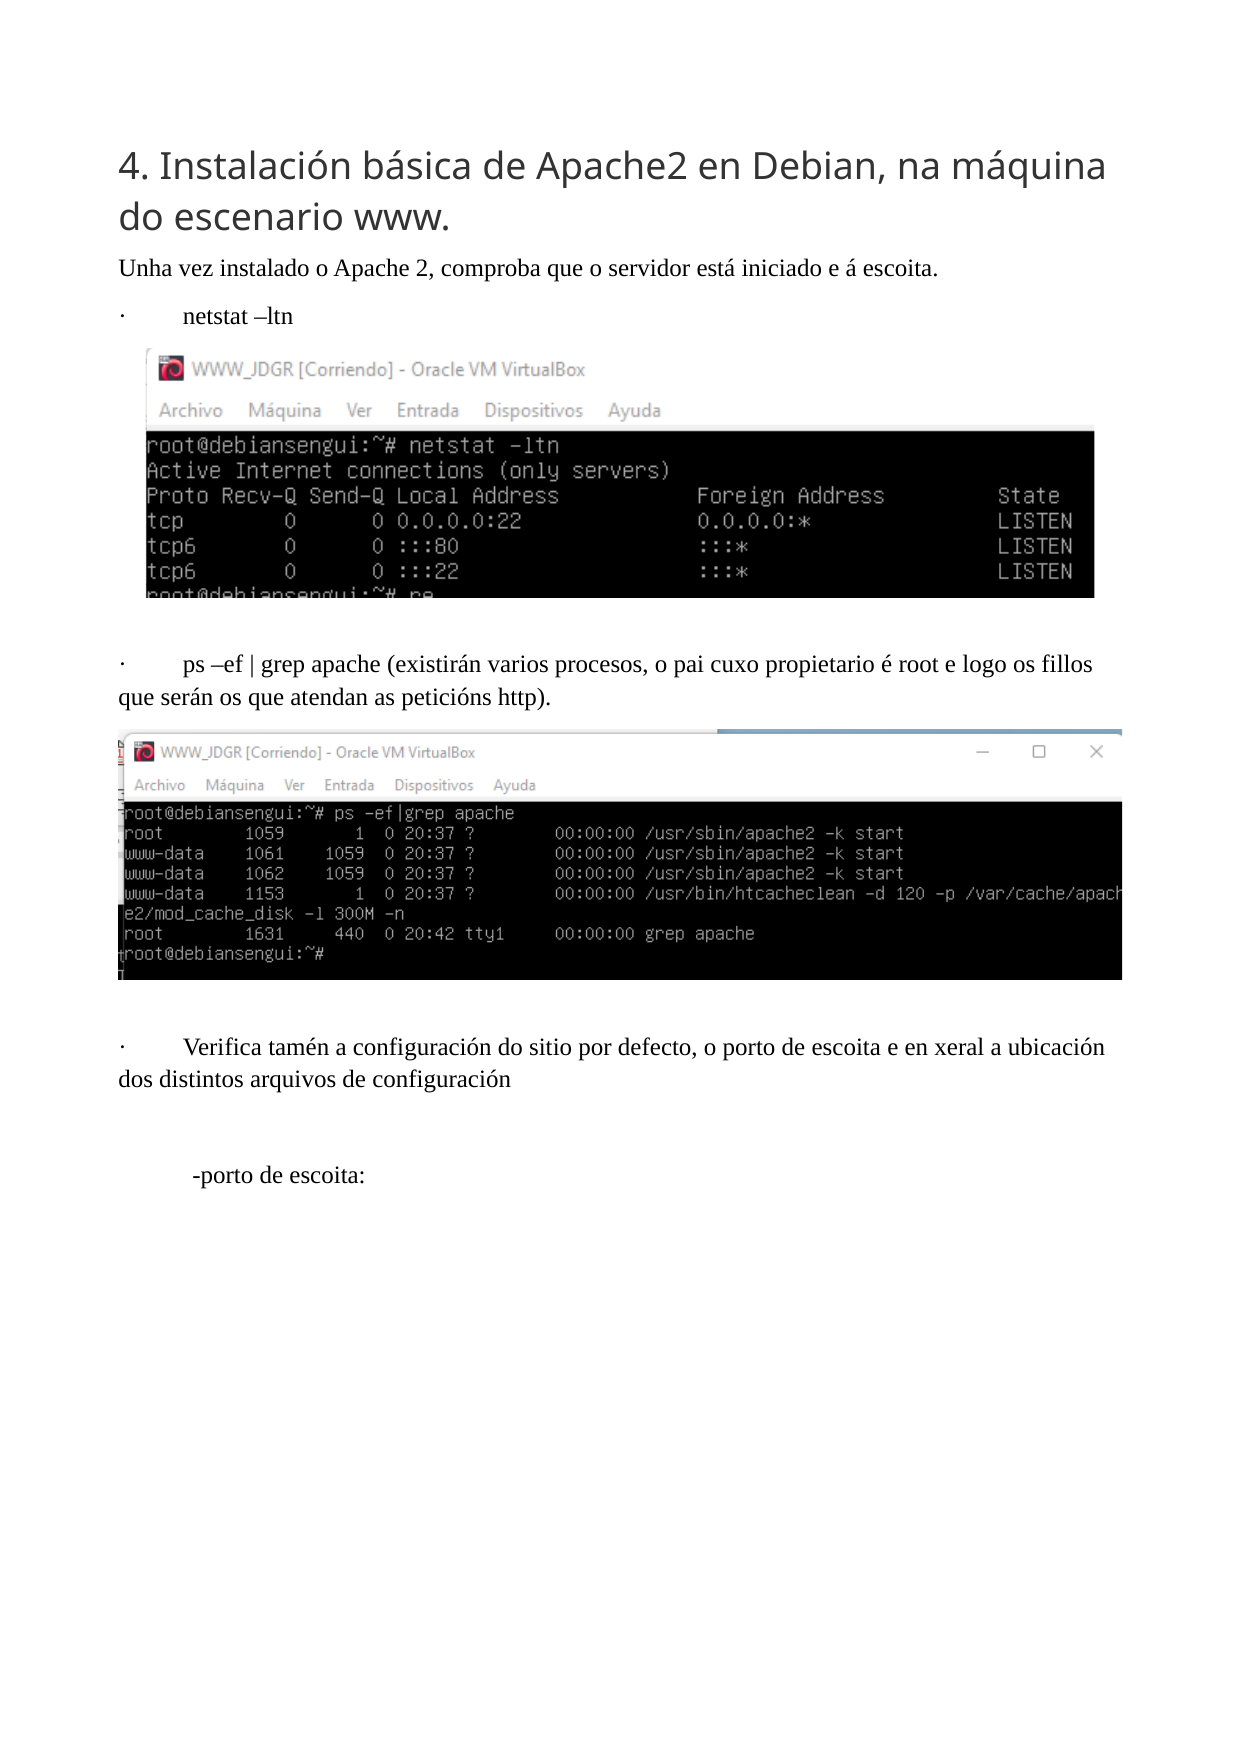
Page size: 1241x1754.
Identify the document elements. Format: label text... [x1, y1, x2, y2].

text · netstat –ltn [118, 301, 1122, 330]
picture [118, 729, 1123, 980]
subtitle 4. Instalación básica de Apache2 en Debian, na máquina do escenario www. [118, 139, 1122, 241]
text · Verifica tamén a configuración do sitio por defecto, o porto de escoita e en xeral a ubicación dos distintos arquivos de configuración [118, 1032, 1122, 1093]
text · ps –ef | grep apache (existirán varios procesos, o pai cuxo propietario é root e logo os fillos que serán os que atendan as peticións http). [118, 649, 1122, 711]
text Unha vez instalado o Apache 2, comproba que o servidor está iniciado e á escoita. [118, 253, 1122, 282]
text -porto de escoita: [118, 1160, 1122, 1188]
picture [145, 348, 1095, 598]
